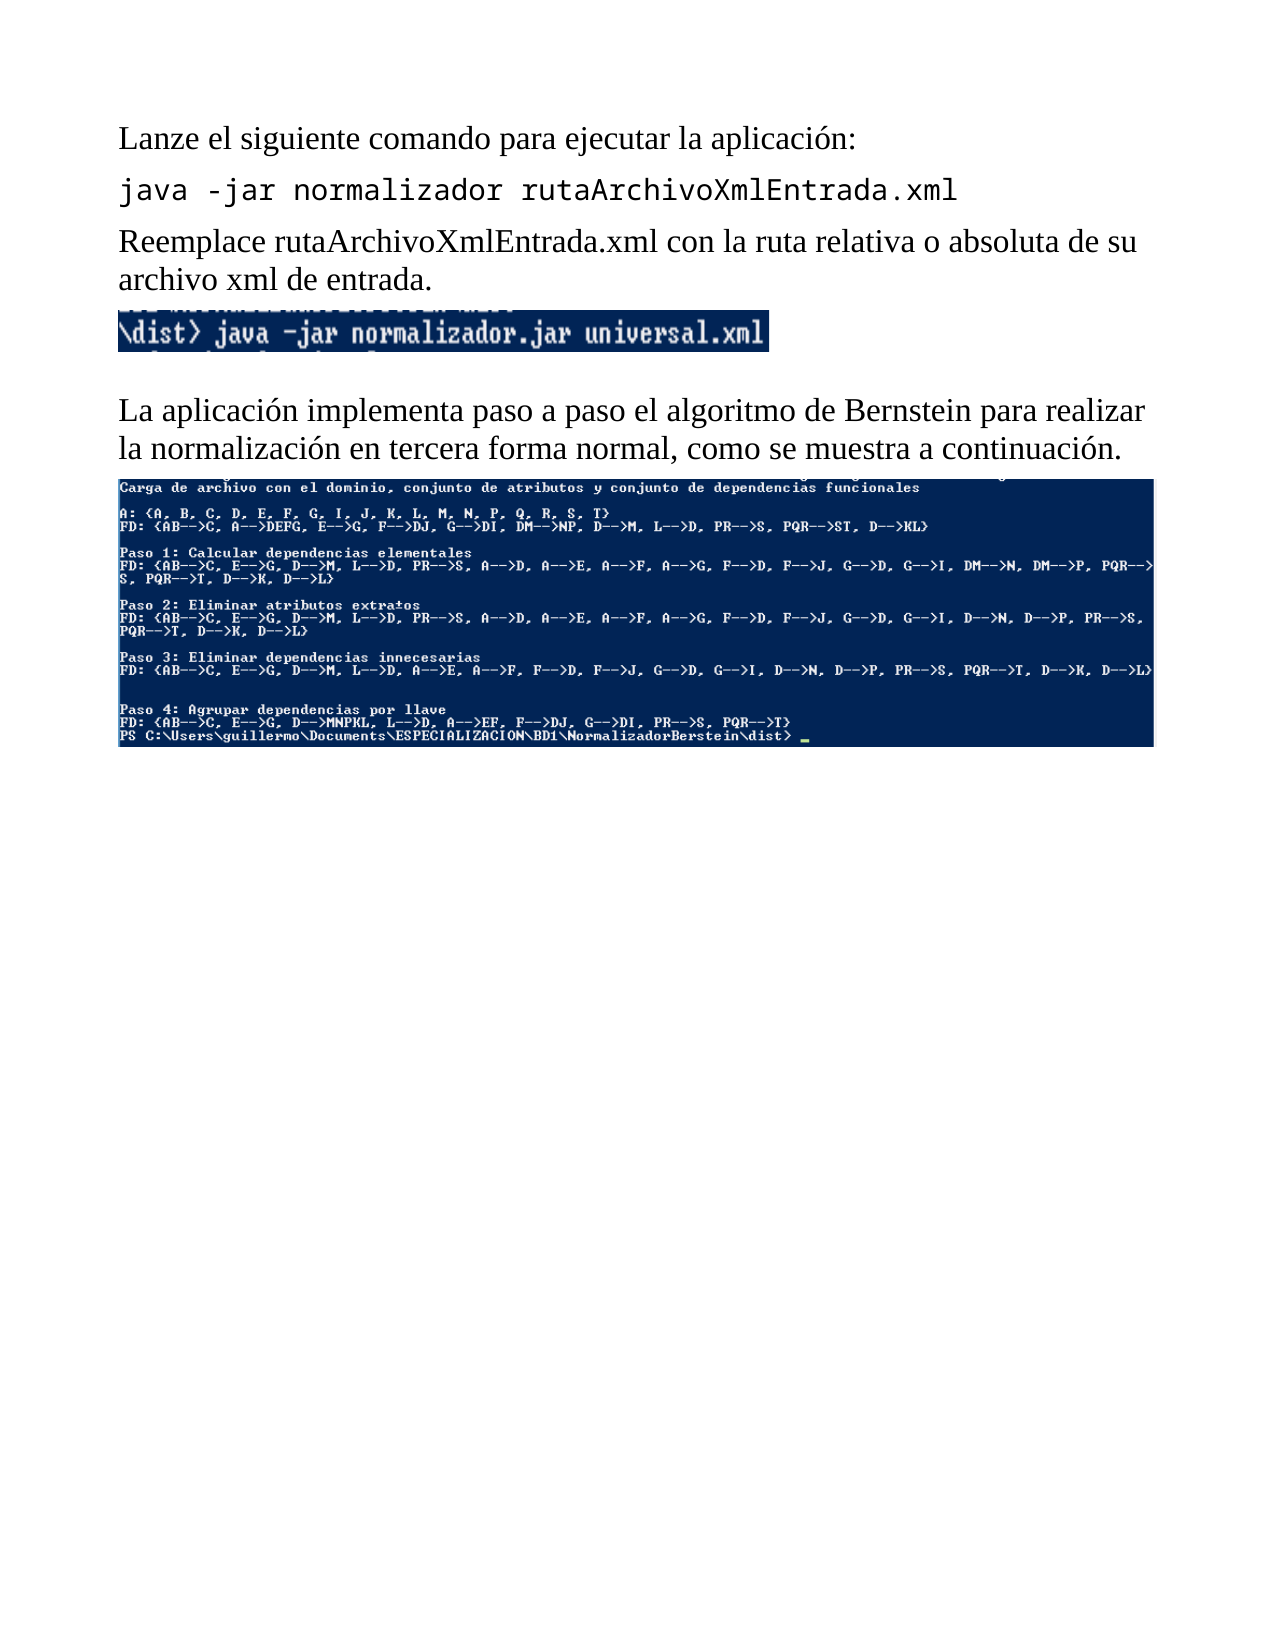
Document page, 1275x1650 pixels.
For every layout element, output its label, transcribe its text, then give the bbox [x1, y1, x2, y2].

text Reemplace rutaArchivoXmlEntrada.xml con la ruta relativa o absoluta de su archivo xml de entrada. [118, 221, 1157, 298]
text Lanze el siguiente comando para ejecutar la aplicación: [118, 118, 1157, 156]
text java -jar normalizador rutaArchivoXmlEntrada.xml [118, 169, 1157, 209]
text La aplicación implementa paso a paso el algoritmo de Bernstein para realizar la normalización en tercera forma normal, como se muestra a continuación. [118, 310, 1157, 467]
